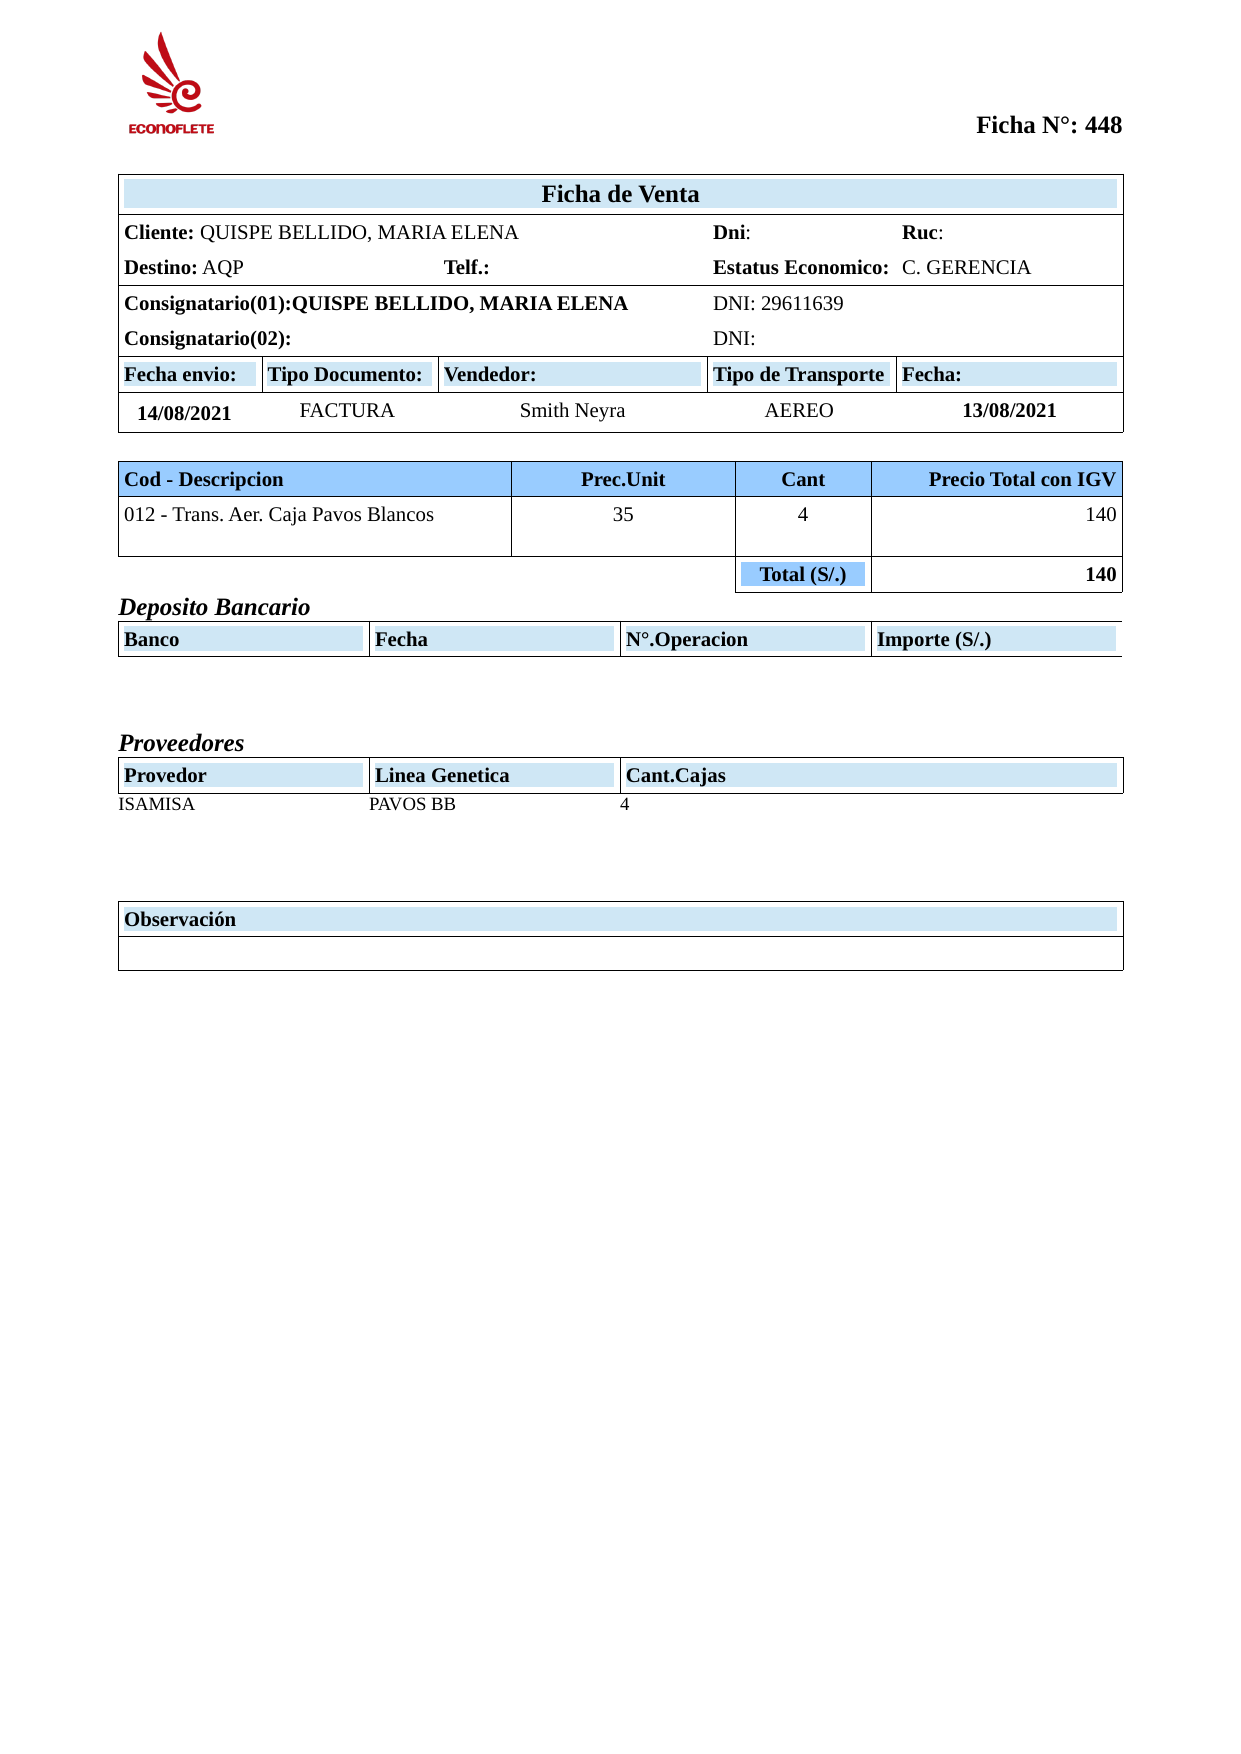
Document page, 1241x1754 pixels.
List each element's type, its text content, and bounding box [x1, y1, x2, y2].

table_cell DNI: 29611639 [707, 286, 1123, 321]
table_cell Tipo Documento: [263, 357, 438, 392]
table_header Prec.Unit [512, 462, 735, 496]
table_cell [620, 815, 1123, 836]
table_header N°.Operacion [621, 622, 871, 656]
table_header Cant.Cajas [621, 758, 1123, 793]
table_cell [620, 836, 1123, 858]
table_cell [369, 680, 620, 704]
table_cell 140 [872, 497, 1122, 556]
table_cell [369, 858, 620, 879]
table_header Observación [119, 902, 1123, 936]
table_cell ISAMISA [118, 794, 369, 814]
table_cell [871, 680, 1122, 704]
table_header Ficha de Venta [119, 175, 1123, 214]
table_cell [118, 879, 369, 901]
table_header Cant [736, 462, 871, 496]
table_cell DNI: [707, 321, 1123, 356]
table_cell Consignatario(02): [119, 321, 707, 356]
table_cell Estatus Economico: [707, 249, 896, 285]
table_cell Ruc: [896, 215, 1123, 249]
table_cell [118, 680, 369, 704]
table_cell [511, 557, 735, 592]
table_cell [118, 836, 369, 858]
table_header Precio Total con IGV [872, 462, 1122, 496]
table_cell [118, 815, 369, 836]
table_header Cod - Descripcion [119, 462, 511, 496]
table_cell [620, 858, 1123, 879]
table_cell FACTURA [262, 393, 438, 432]
table_cell [118, 557, 511, 592]
table_cell [620, 705, 871, 728]
table_cell Fecha: [897, 357, 1123, 392]
text Deposito Bancario [118, 592, 1122, 621]
table_cell [119, 937, 1123, 969]
table_cell [369, 657, 620, 680]
table_cell C. GERENCIA [896, 249, 1123, 285]
table_cell Destino: AQP [119, 249, 438, 285]
table_cell [369, 836, 620, 858]
table_cell [369, 815, 620, 836]
table_cell PAVOS BB [369, 794, 620, 814]
table_cell 140 [872, 557, 1122, 592]
table_cell 13/08/2021 [896, 393, 1123, 432]
table_cell 4 [620, 794, 1123, 814]
table_cell Dni: [707, 215, 896, 249]
table_cell Smith Neyra [438, 393, 707, 432]
table_cell [118, 657, 369, 680]
table_header Provedor [119, 758, 369, 793]
table_cell [620, 657, 871, 680]
table_cell 35 [512, 497, 735, 556]
table_cell [369, 879, 620, 901]
table_cell Total (S/.) [736, 557, 871, 592]
text Proveedores [118, 728, 1122, 757]
table_cell Telf.: [438, 249, 707, 285]
table_cell Fecha envio: [119, 357, 262, 392]
table_cell Tipo de Transporte [708, 357, 896, 392]
table_header Importe (S/.) [872, 622, 1122, 656]
table_cell [118, 858, 369, 879]
table_cell Consignatario(01):QUISPE BELLIDO, MARIA ELENA [119, 286, 707, 321]
table_header Banco [119, 622, 369, 656]
table_cell [620, 879, 1123, 901]
table_cell Cliente: QUISPE BELLIDO, MARIA ELENA [119, 215, 707, 249]
picture [118, 31, 225, 134]
table_cell 14/08/2021 [119, 393, 262, 432]
table_cell Vendedor: [439, 357, 707, 392]
table_cell 4 [736, 497, 871, 556]
table_cell [871, 705, 1122, 728]
table_header Fecha [370, 622, 620, 656]
table_header Linea Genetica [370, 758, 620, 793]
table_cell [118, 705, 369, 728]
table_cell AEREO [707, 393, 896, 432]
table_cell [871, 657, 1122, 680]
table_cell [369, 705, 620, 728]
table_cell [620, 680, 871, 704]
table_cell 012 - Trans. Aer. Caja Pavos Blancos [119, 497, 511, 556]
